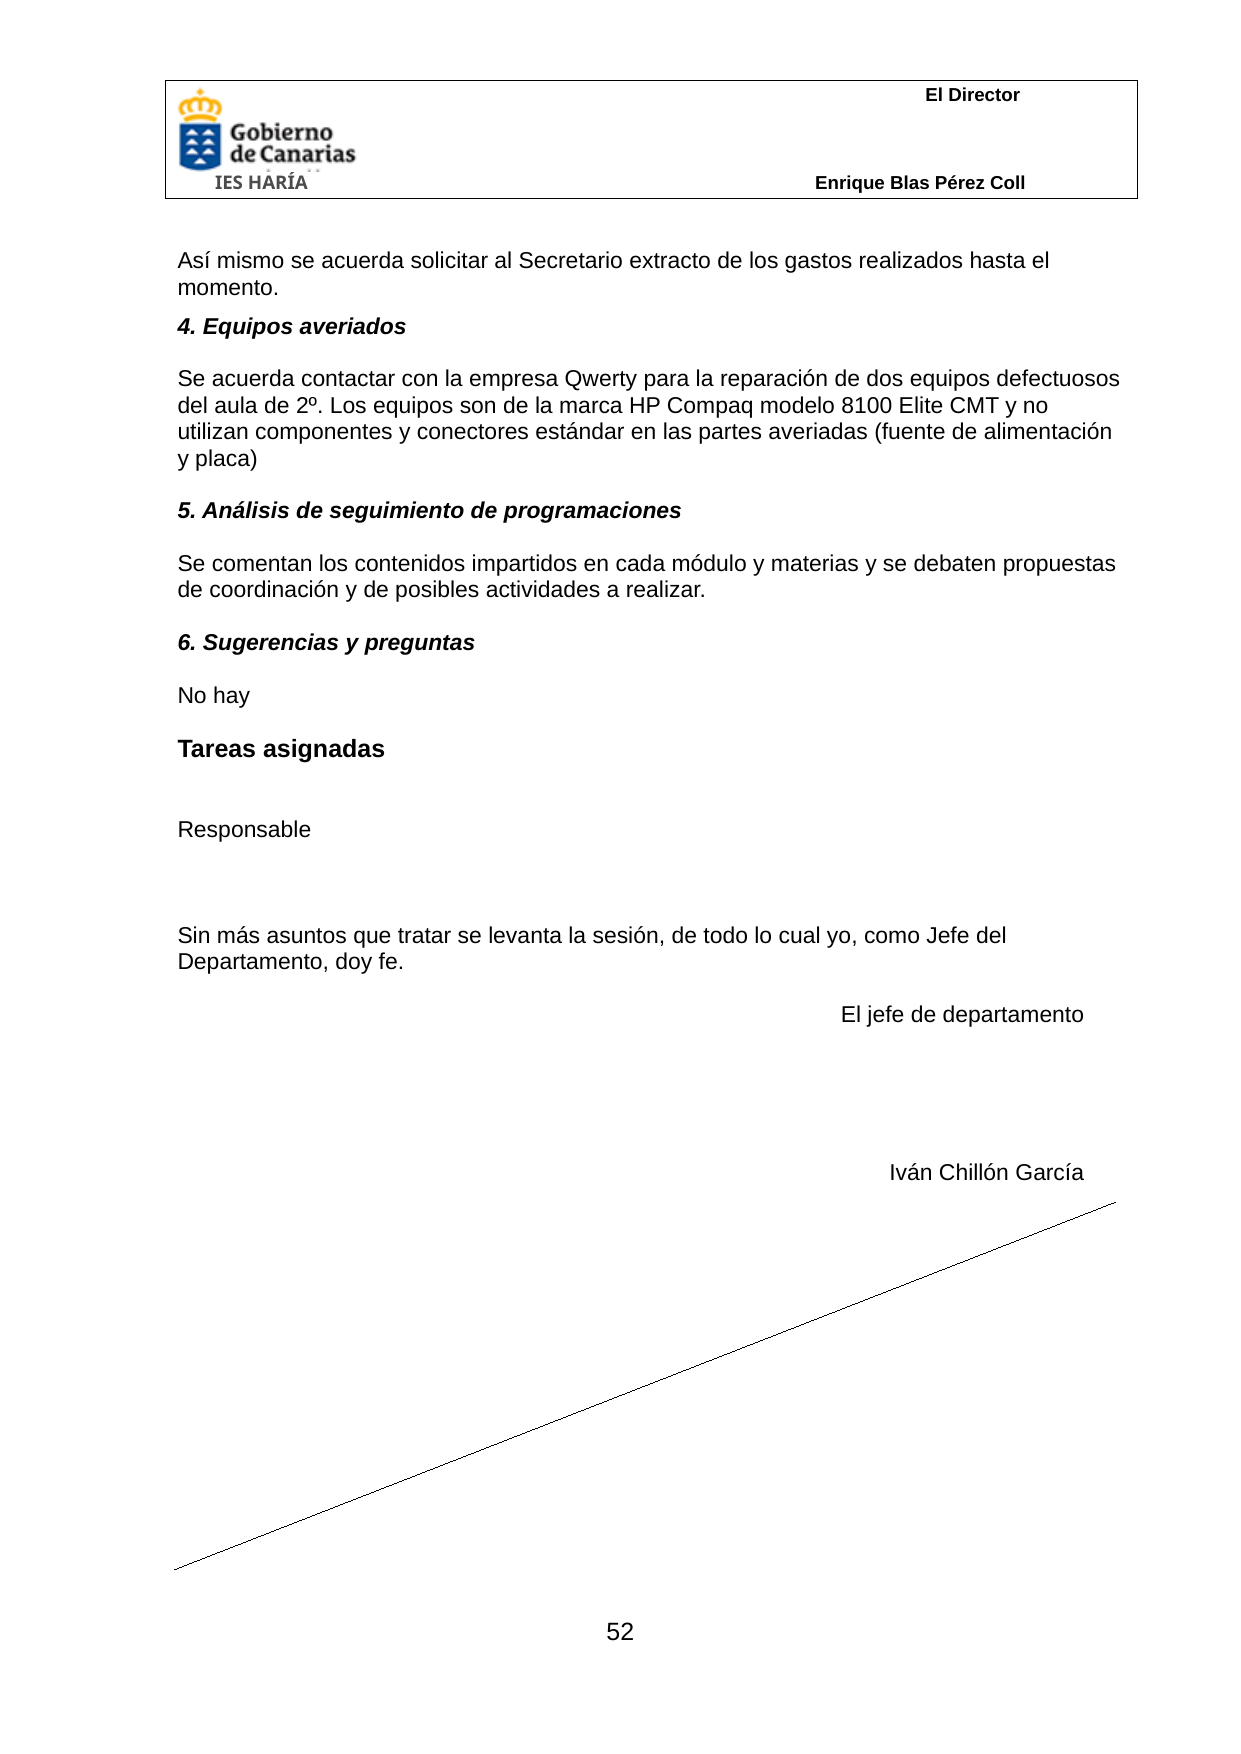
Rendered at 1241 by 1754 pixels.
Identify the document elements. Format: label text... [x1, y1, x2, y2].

text Se acuerda contactar con la empresa Qwerty para la reparación de dos equipos defectuosos del aula de 2º. Los equipos son de la marca HP Compaq modelo 8100 Elite CMT y no utilizan componentes y conectores estándar en las partes averiadas (fuente de alimentación y placa) [177, 365, 1122, 471]
text Responsable [177, 816, 1122, 843]
subtitle 5. Análisis de seguimiento de programaciones [177, 497, 1122, 523]
text Se comentan los contenidos impartidos en cada módulo y materias y se debaten propuestas de coordinación y de posibles actividades a realizar. [177, 550, 1122, 603]
text Así mismo se acuerda solicitar al Secretario extracto de los gastos realizados hasta el momento. [177, 247, 1122, 300]
text Iván Chillón García [177, 1159, 1122, 1185]
subtitle 6. Sugerencias y preguntas [177, 629, 1122, 655]
subtitle Tareas asignadas [177, 734, 1122, 763]
text El jefe de departamento [177, 1001, 1122, 1027]
text Sin más asuntos que tratar se levanta la sesión, de todo lo cual yo, como Jefe del Departamento, doy fe. [177, 922, 1122, 974]
subtitle 4. Equipos averiados [177, 313, 1122, 339]
text No hay [177, 682, 1122, 708]
picture [173, 85, 359, 172]
